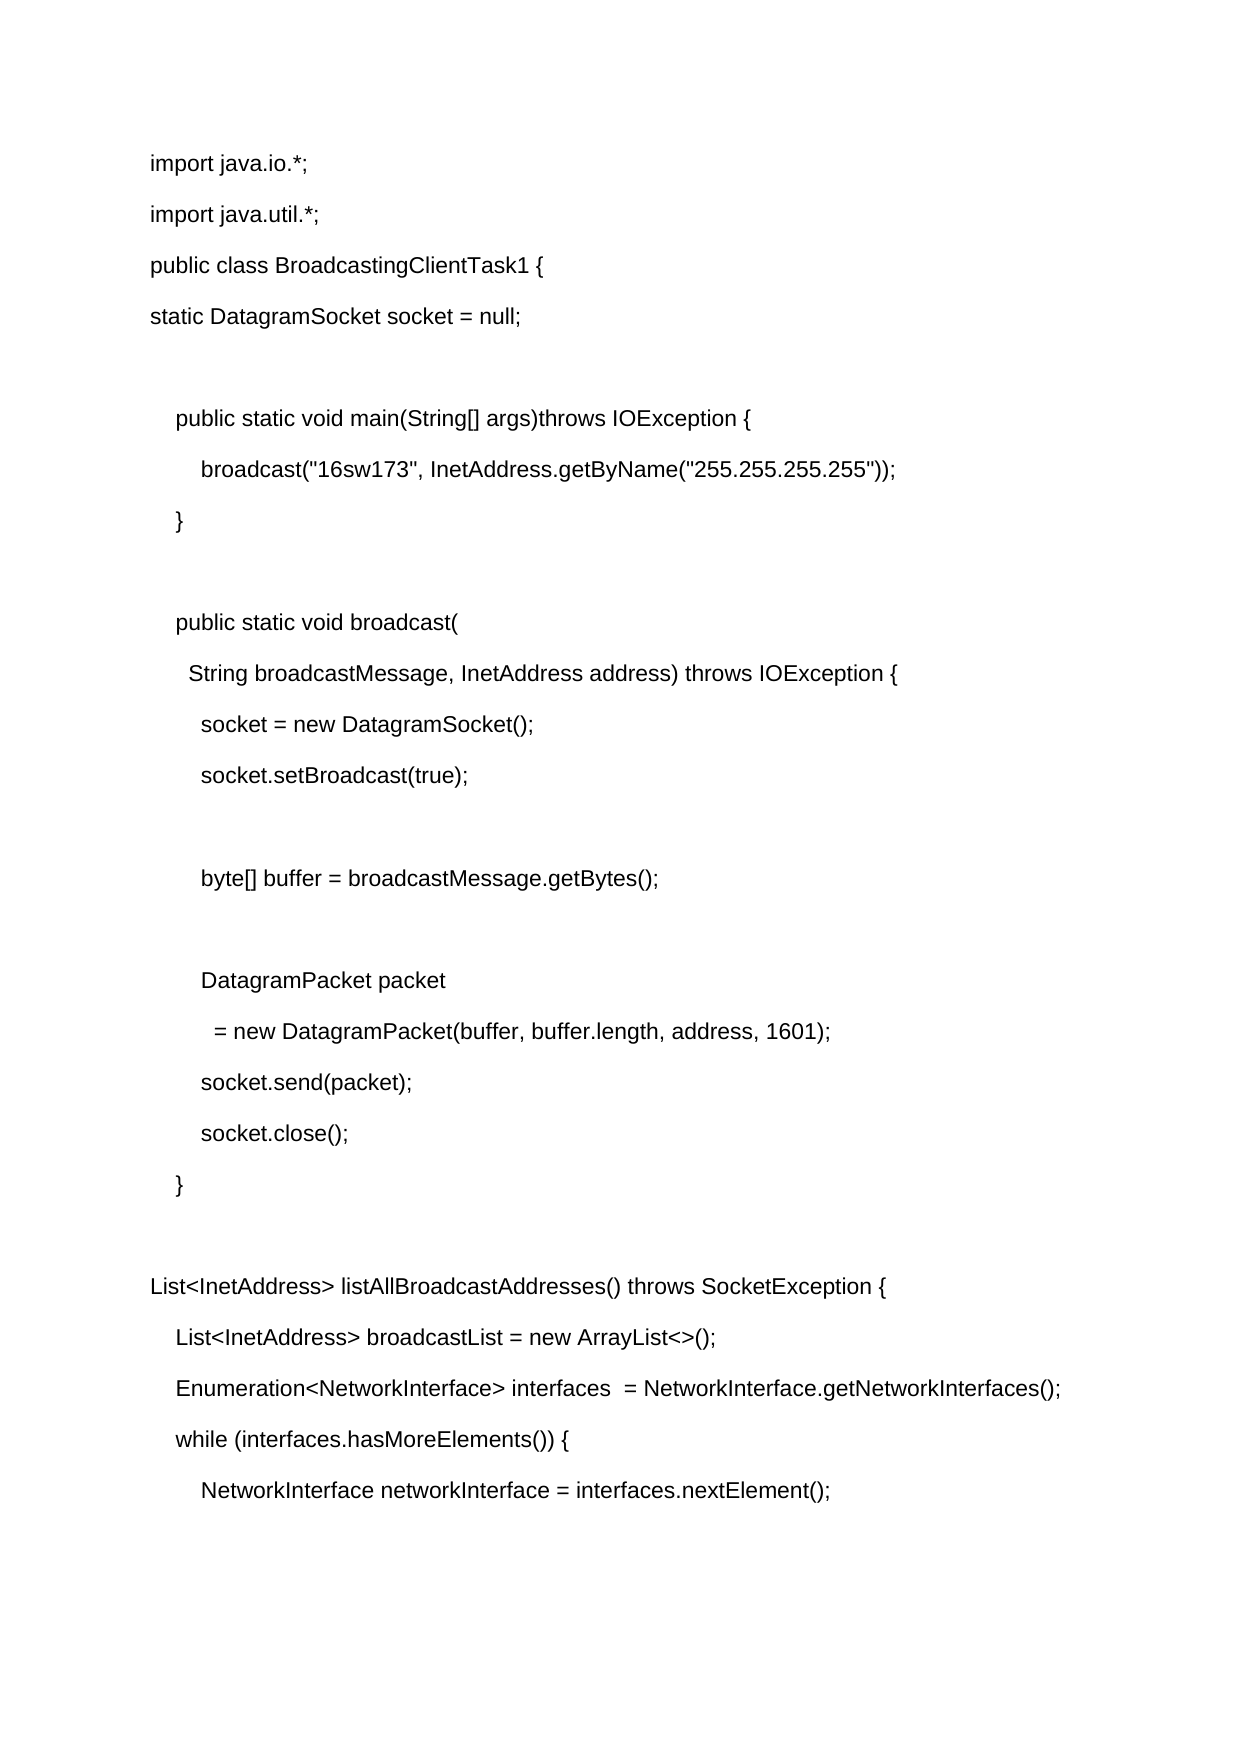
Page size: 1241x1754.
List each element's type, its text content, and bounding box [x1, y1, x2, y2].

text socket.close(); [150, 1120, 1090, 1146]
text socket.setBroadcast(true); [150, 762, 1090, 789]
text NetworkInterface networkInterface = interfaces.nextElement(); [150, 1477, 1090, 1503]
text = new DatagramPacket(buffer, buffer.length, address, 1601); [150, 1018, 1090, 1044]
text import java.io.*; [150, 150, 1090, 176]
text Enumeration<NetworkInterface> interfaces = NetworkInterface.getNetworkInterfaces(); [150, 1375, 1090, 1401]
text import java.util.*; [150, 201, 1090, 227]
text static DatagramSocket socket = null; [150, 303, 1090, 329]
text List<InetAddress> listAllBroadcastAddresses() throws SocketException { [150, 1273, 1090, 1299]
text } [150, 507, 1090, 534]
text } [150, 1171, 1090, 1197]
text public static void main(String[] args)throws IOException { [150, 405, 1090, 432]
text socket.send(packet); [150, 1069, 1090, 1095]
text broadcast("16sw173", InetAddress.getByName("255.255.255.255")); [150, 456, 1090, 483]
text socket = new DatagramSocket(); [150, 711, 1090, 738]
text List<InetAddress> broadcastList = new ArrayList<>(); [150, 1324, 1090, 1350]
text String broadcastMessage, InetAddress address) throws IOException { [150, 660, 1090, 687]
text DatagramPacket packet [150, 967, 1090, 993]
text byte[] buffer = broadcastMessage.getBytes(); [150, 864, 1090, 891]
text public class BroadcastingClientTask1 { [150, 252, 1090, 278]
text while (interfaces.hasMoreElements()) { [150, 1426, 1090, 1452]
text public static void broadcast( [150, 609, 1090, 636]
